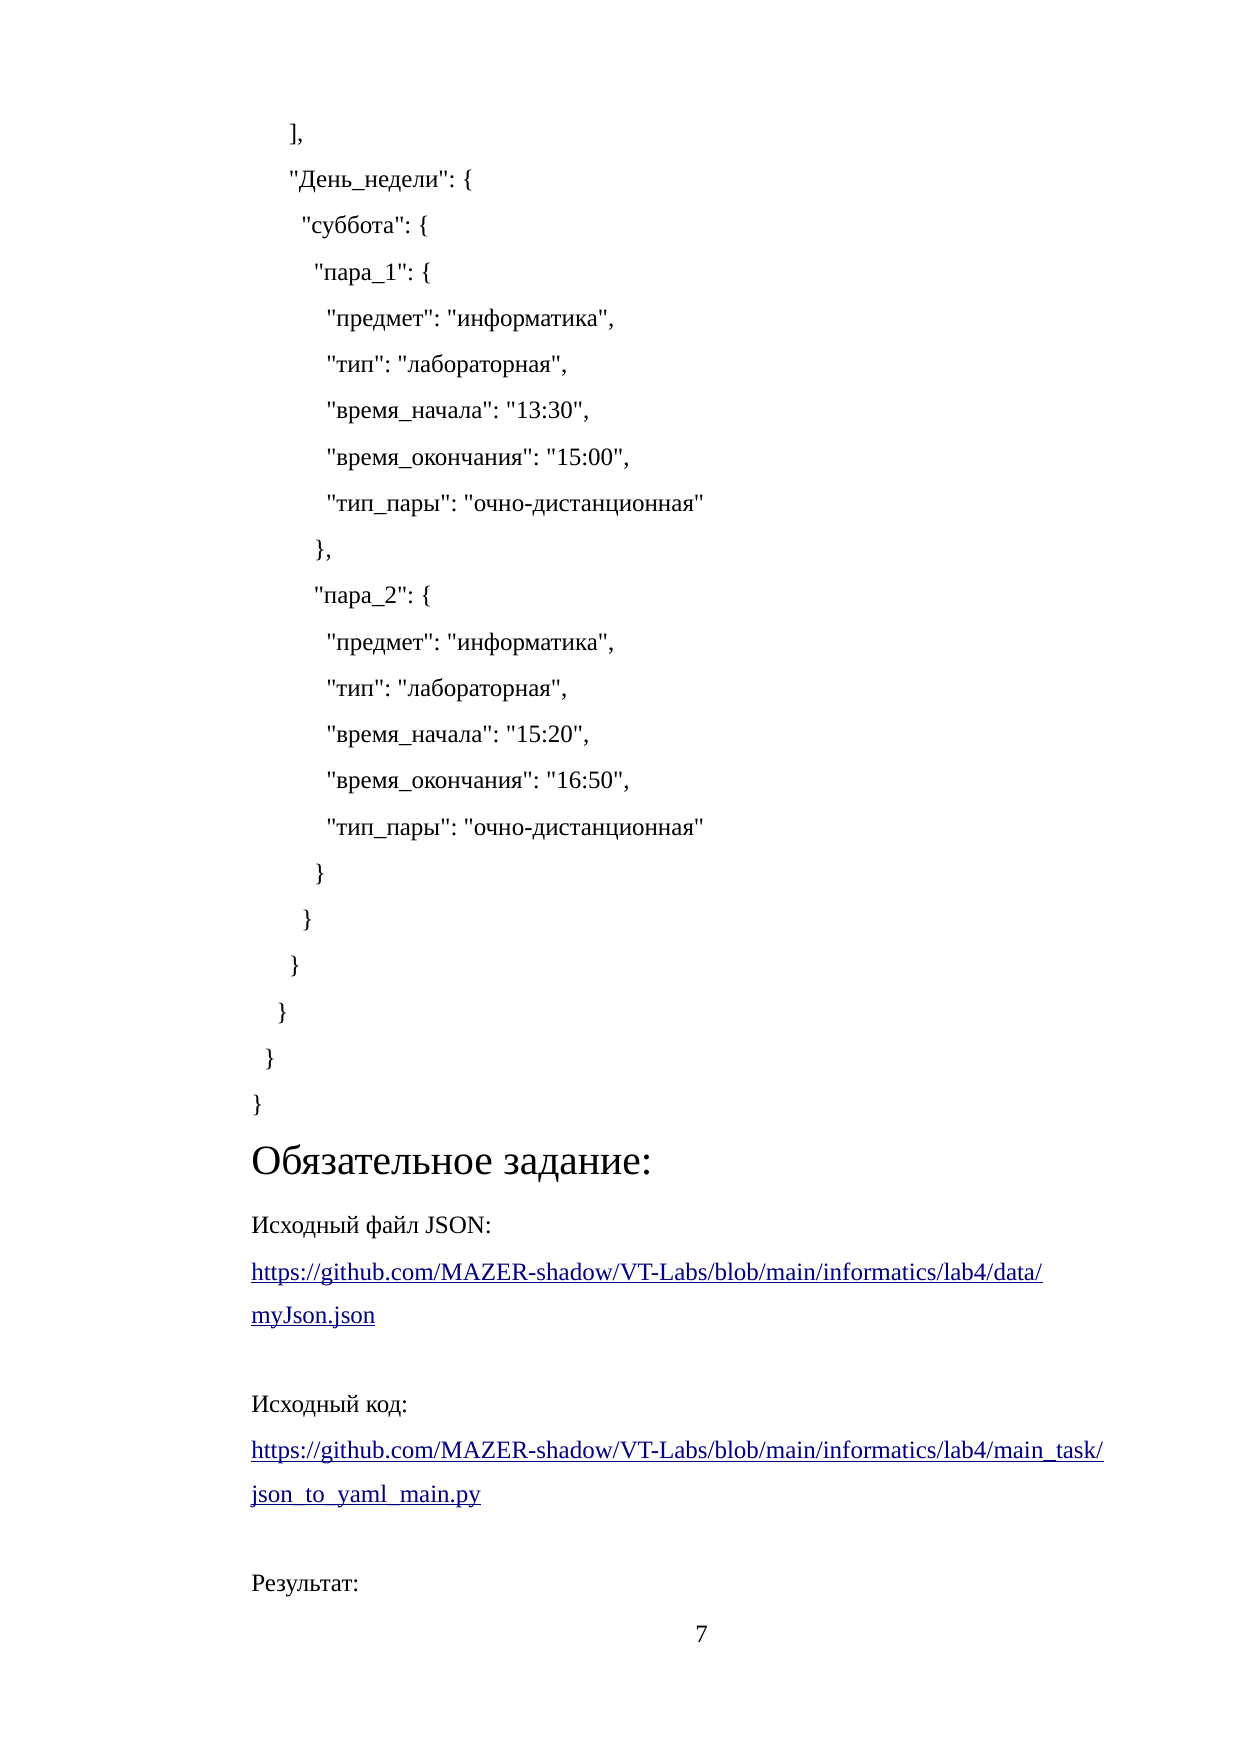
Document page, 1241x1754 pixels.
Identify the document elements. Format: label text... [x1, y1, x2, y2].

text ], [251, 118, 1152, 147]
text "День_недели": { [251, 164, 1152, 193]
text Исходный файл JSON: [251, 1211, 1152, 1239]
text https://github.com/MAZER-shadow/VT-Labs/blob/main/informatics/lab4/main_task/json_to_yaml_main.py [251, 1436, 1152, 1551]
text "тип": "лабораторная", [251, 673, 1152, 702]
text "предмет": "информатика", [251, 303, 1152, 332]
text "время_окончания": "16:50", [251, 766, 1152, 794]
text "пара_1": { [251, 257, 1152, 286]
text "суббота": { [251, 211, 1152, 239]
text "время_начала": "13:30", [251, 396, 1152, 424]
text https://github.com/MAZER-shadow/VT-Labs/blob/main/informatics/lab4/data/myJson.json [251, 1257, 1152, 1372]
text } [251, 997, 1152, 1026]
text } [251, 1089, 1152, 1118]
text } [251, 951, 1152, 979]
text "пара_2": { [251, 581, 1152, 609]
text "тип_пары": "очно-дистанционная" [251, 812, 1152, 841]
text } [251, 904, 1152, 933]
text Исходный код: [251, 1389, 1152, 1418]
text "время_окончания": "15:00", [251, 442, 1152, 471]
text } [251, 1043, 1152, 1072]
subtitle Обязательное задание: [251, 1136, 1152, 1183]
text "предмет": "информатика", [251, 627, 1152, 656]
text Результат: [251, 1568, 1152, 1597]
text "тип_пары": "очно-дистанционная" [251, 488, 1152, 517]
text } [251, 858, 1152, 887]
text "время_начала": "15:20", [251, 719, 1152, 748]
text "тип": "лабораторная", [251, 349, 1152, 378]
text }, [251, 534, 1152, 563]
